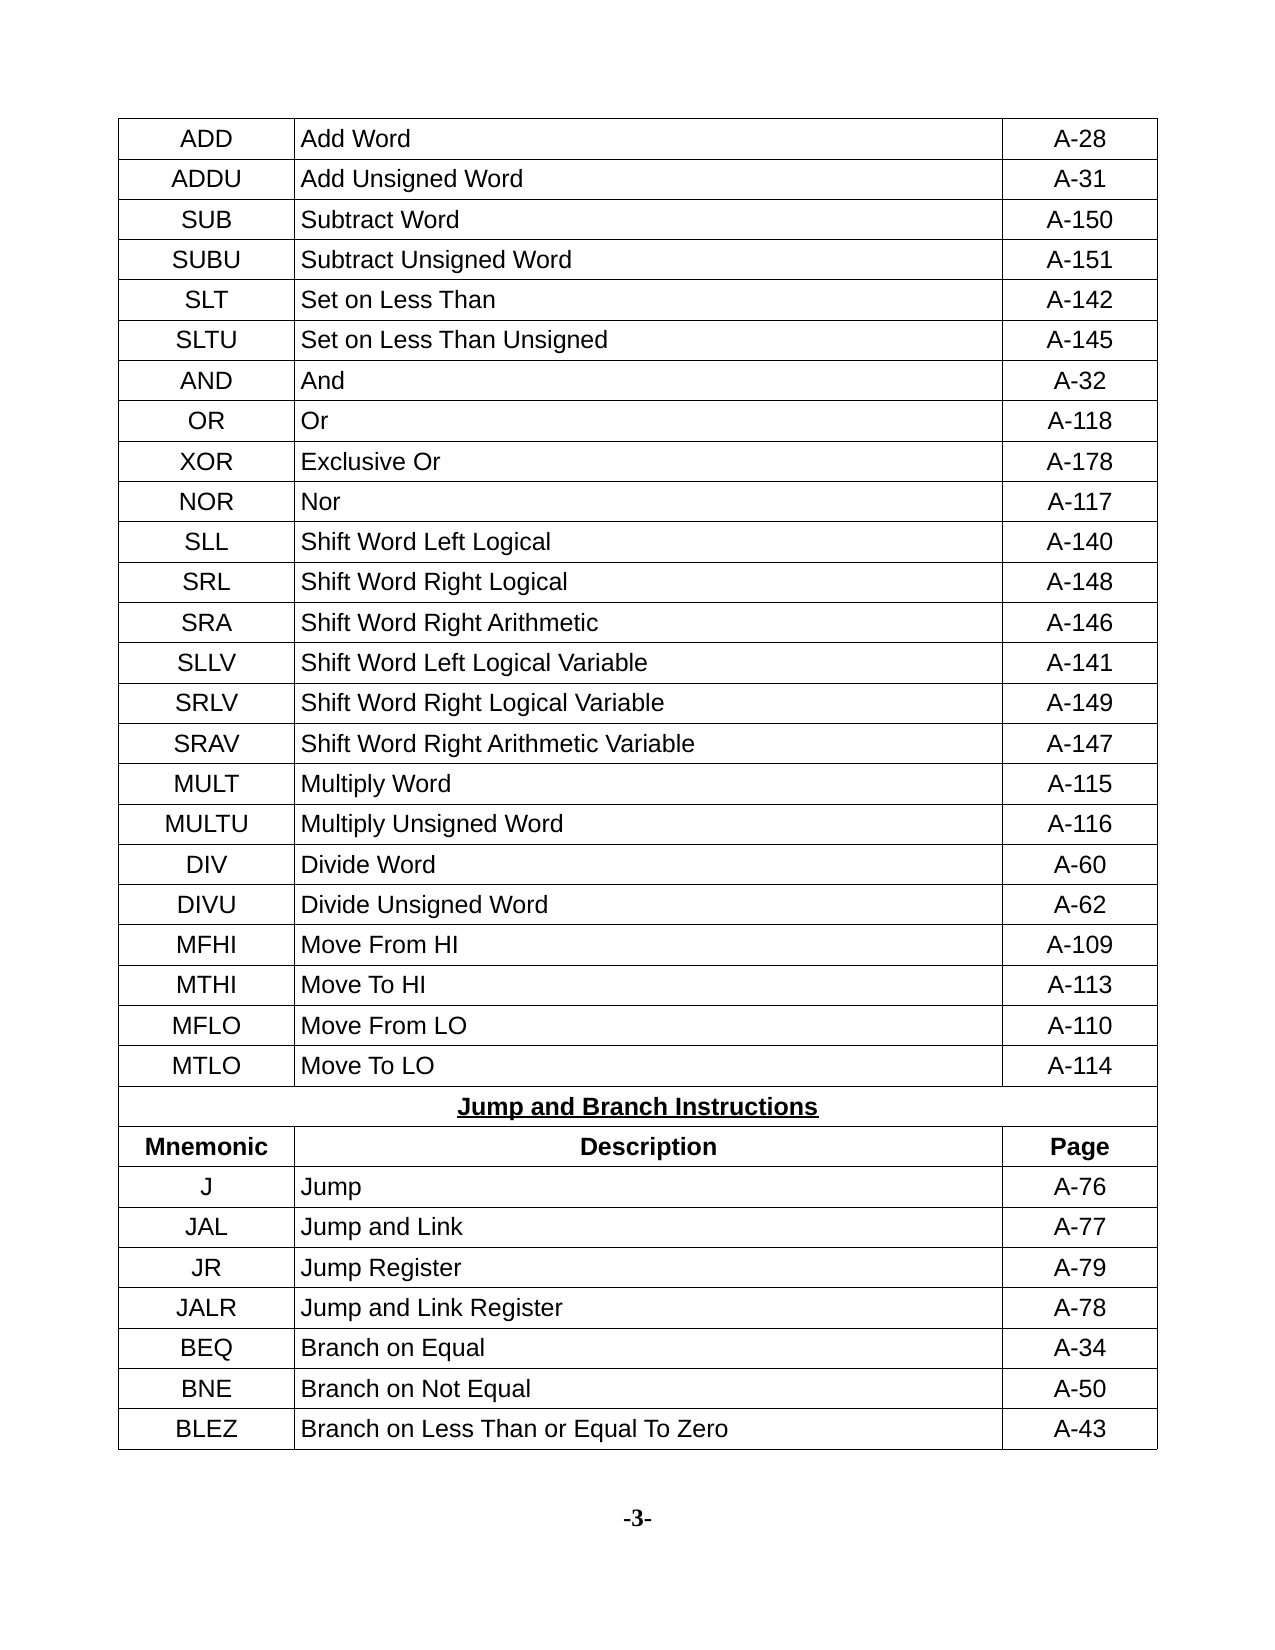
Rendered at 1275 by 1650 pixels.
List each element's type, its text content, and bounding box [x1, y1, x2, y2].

table_cell A-178 [1003, 442, 1157, 481]
table_cell Shift Word Left Logical [295, 522, 1002, 562]
table_cell MULT [119, 764, 294, 803]
table_cell JAL [119, 1208, 294, 1247]
table_cell Jump and Link Register [295, 1288, 1002, 1327]
table_cell SRL [119, 563, 294, 602]
table_cell Divide Word [295, 845, 1002, 884]
table_cell Add Word [295, 119, 1002, 158]
table_cell MFLO [119, 1006, 294, 1045]
table_cell SRAV [119, 724, 294, 763]
table_cell A-140 [1003, 522, 1157, 562]
table_cell SUBU [119, 240, 294, 279]
table_cell Shift Word Right Logical Variable [295, 684, 1002, 723]
table_cell DIV [119, 845, 294, 884]
table_cell And [295, 361, 1002, 400]
table_cell A-118 [1003, 401, 1157, 441]
table_cell XOR [119, 442, 294, 481]
table_cell ADD [119, 119, 294, 158]
table_cell A-146 [1003, 603, 1157, 642]
table_cell A-109 [1003, 925, 1157, 965]
table_cell JALR [119, 1288, 294, 1327]
table_cell Jump and Branch Instructions [119, 1087, 1157, 1126]
table_cell A-150 [1003, 200, 1157, 239]
table_cell Shift Word Right Logical [295, 563, 1002, 602]
table_cell J [119, 1167, 294, 1207]
table_cell A-149 [1003, 684, 1157, 723]
table_cell Move From LO [295, 1006, 1002, 1045]
table_cell A-147 [1003, 724, 1157, 763]
table_cell SRA [119, 603, 294, 642]
table_cell Page [1003, 1127, 1157, 1166]
table_cell A-114 [1003, 1046, 1157, 1086]
table_cell BLEZ [119, 1409, 294, 1448]
table_cell AND [119, 361, 294, 400]
table_cell A-145 [1003, 321, 1157, 360]
table_cell Set on Less Than Unsigned [295, 321, 1002, 360]
table_cell Shift Word Right Arithmetic [295, 603, 1002, 642]
table_cell A-78 [1003, 1288, 1157, 1327]
table_cell Add Unsigned Word [295, 160, 1002, 199]
table_cell A-142 [1003, 280, 1157, 320]
table_cell A-110 [1003, 1006, 1157, 1045]
table_cell Branch on Not Equal [295, 1369, 1002, 1408]
table_cell A-28 [1003, 119, 1157, 158]
table_cell SLLV [119, 643, 294, 682]
table_cell Subtract Word [295, 200, 1002, 239]
table_cell A-60 [1003, 845, 1157, 884]
table_cell A-32 [1003, 361, 1157, 400]
table_cell MTLO [119, 1046, 294, 1086]
table_cell SLT [119, 280, 294, 320]
table_cell A-50 [1003, 1369, 1157, 1408]
table_cell A-76 [1003, 1167, 1157, 1207]
table_cell Jump [295, 1167, 1002, 1207]
table_cell Shift Word Left Logical Variable [295, 643, 1002, 682]
table_cell Move To HI [295, 966, 1002, 1005]
table_cell A-77 [1003, 1208, 1157, 1247]
table_cell Jump and Link [295, 1208, 1002, 1247]
table_cell MULTU [119, 805, 294, 844]
table_cell Move From HI [295, 925, 1002, 965]
table_cell ADDU [119, 160, 294, 199]
table_cell SUB [119, 200, 294, 239]
table_cell BNE [119, 1369, 294, 1408]
table_cell Branch on Less Than or Equal To Zero [295, 1409, 1002, 1448]
table_cell JR [119, 1248, 294, 1287]
table_cell A-141 [1003, 643, 1157, 682]
table_cell A-34 [1003, 1329, 1157, 1368]
table_cell Move To LO [295, 1046, 1002, 1086]
table_cell A-113 [1003, 966, 1157, 1005]
table_cell Jump Register [295, 1248, 1002, 1287]
table_cell A-115 [1003, 764, 1157, 803]
table_cell A-116 [1003, 805, 1157, 844]
table_cell SLTU [119, 321, 294, 360]
table_cell OR [119, 401, 294, 441]
table_cell SRLV [119, 684, 294, 723]
table_cell Exclusive Or [295, 442, 1002, 481]
table_cell NOR [119, 482, 294, 521]
table_cell Description [295, 1127, 1002, 1166]
table_cell DIVU [119, 885, 294, 924]
table_cell Multiply Unsigned Word [295, 805, 1002, 844]
table_cell A-62 [1003, 885, 1157, 924]
table_cell Multiply Word [295, 764, 1002, 803]
table_cell BEQ [119, 1329, 294, 1368]
table_cell A-117 [1003, 482, 1157, 521]
table_cell A-79 [1003, 1248, 1157, 1287]
table_cell Subtract Unsigned Word [295, 240, 1002, 279]
table_cell Divide Unsigned Word [295, 885, 1002, 924]
table_cell A-43 [1003, 1409, 1157, 1448]
table_cell MTHI [119, 966, 294, 1005]
table_cell Branch on Equal [295, 1329, 1002, 1368]
table_cell A-148 [1003, 563, 1157, 602]
table_cell SLL [119, 522, 294, 562]
table_cell Or [295, 401, 1002, 441]
table_cell Mnemonic [119, 1127, 294, 1166]
table_cell Shift Word Right Arithmetic Variable [295, 724, 1002, 763]
table_cell Nor [295, 482, 1002, 521]
table_cell A-151 [1003, 240, 1157, 279]
table_cell MFHI [119, 925, 294, 965]
table_cell A-31 [1003, 160, 1157, 199]
table_cell Set on Less Than [295, 280, 1002, 320]
